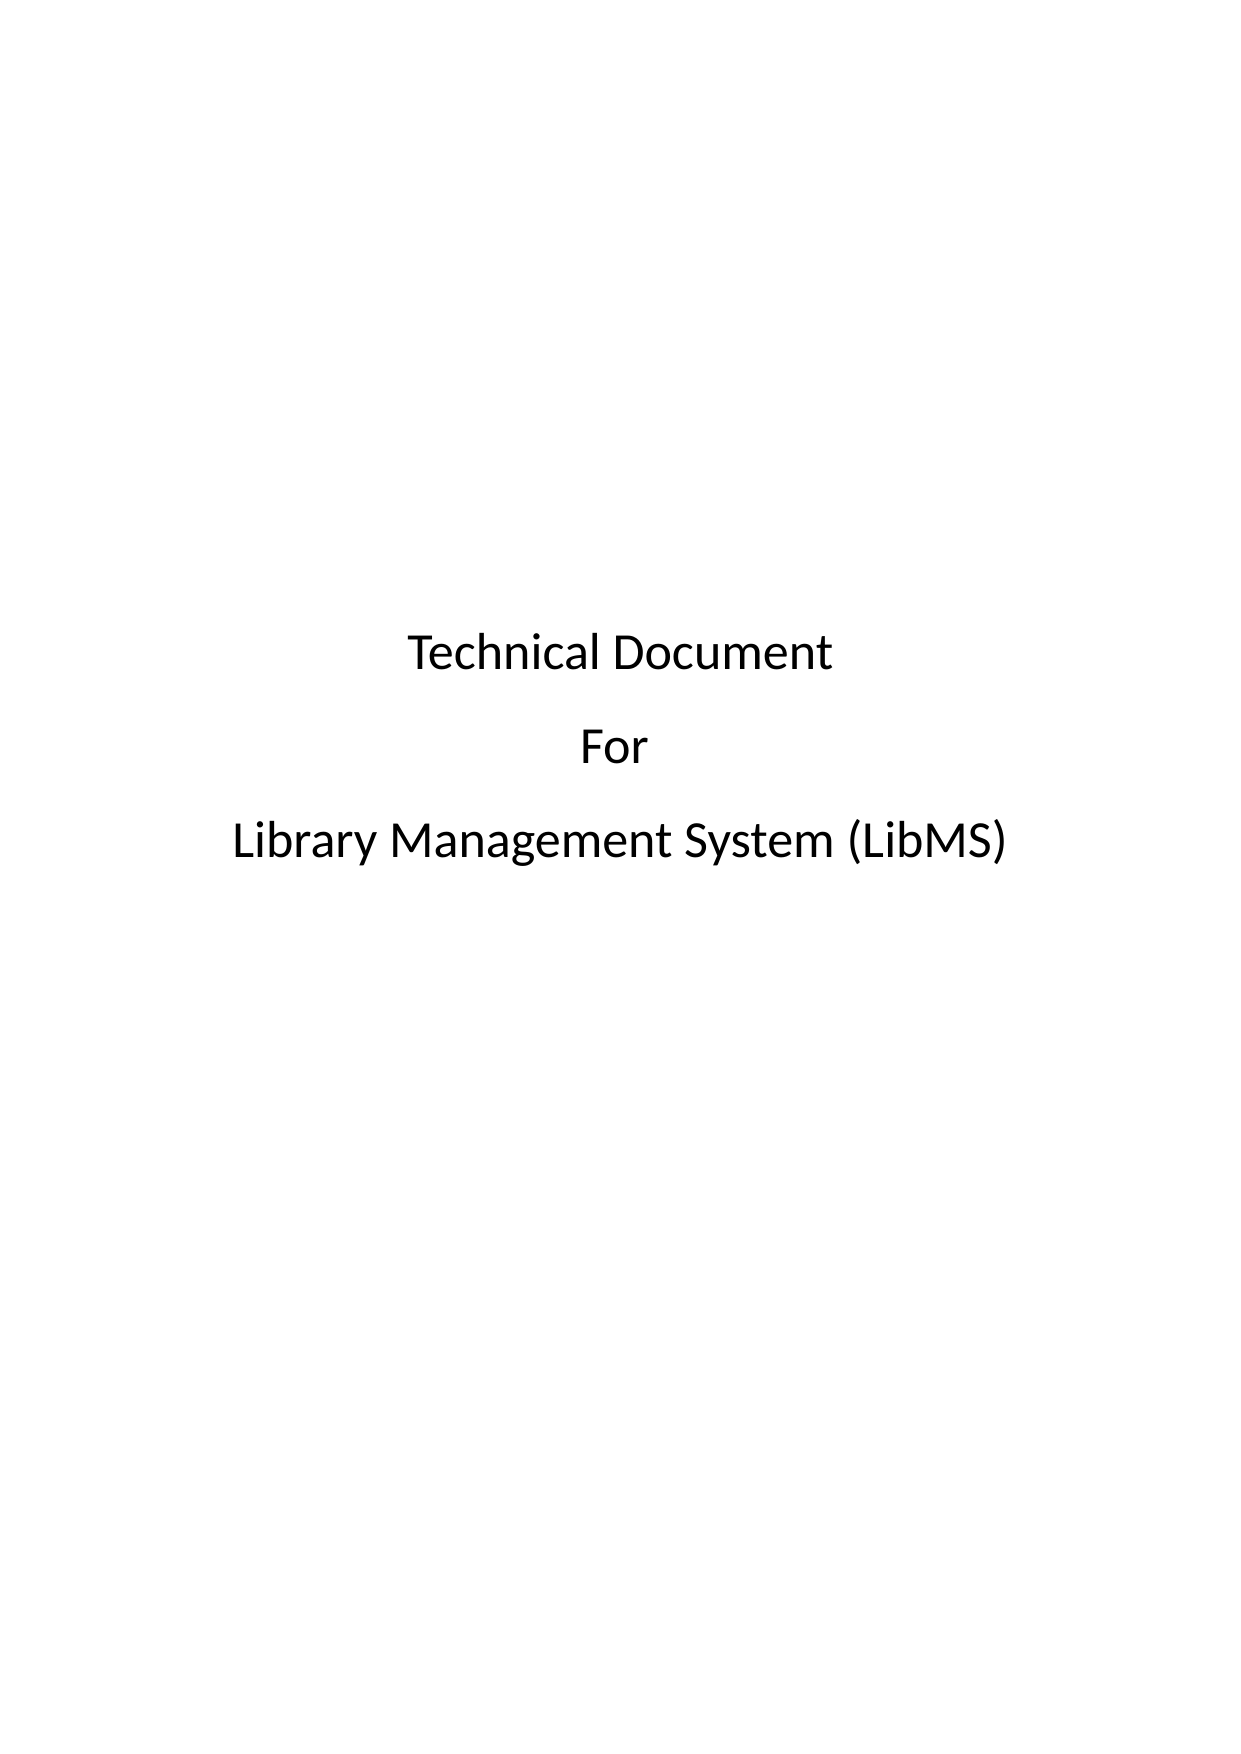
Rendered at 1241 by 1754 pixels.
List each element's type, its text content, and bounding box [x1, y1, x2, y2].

text Technical Document [150, 619, 1090, 683]
text For [150, 713, 1090, 777]
text Library Management System (LibMS) [150, 807, 1090, 871]
